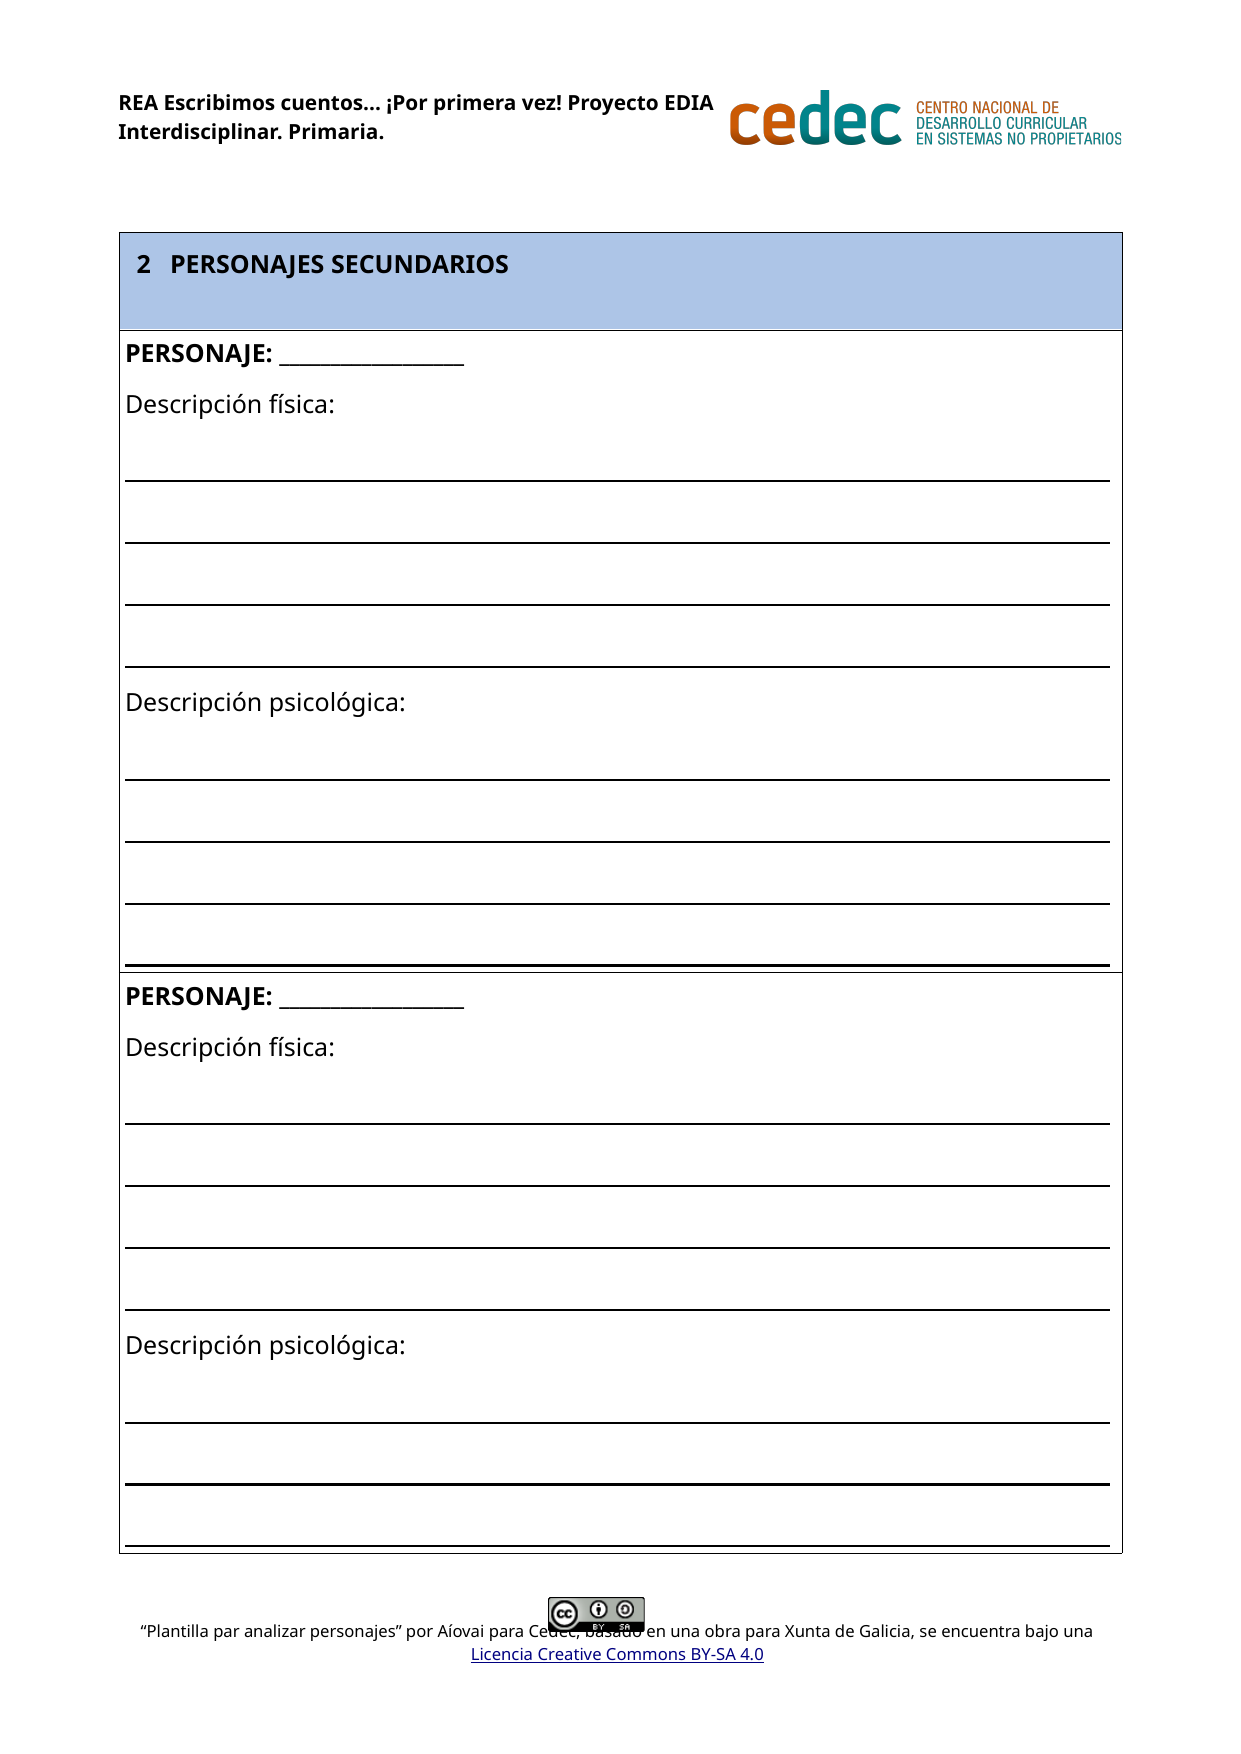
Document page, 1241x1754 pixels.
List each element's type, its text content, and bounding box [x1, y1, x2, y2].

picture [548, 1597, 645, 1632]
picture [730, 90, 1122, 145]
table_cell PERSONAJE: __________________ Descripción física: Descripción psicológica: [120, 973, 1122, 1553]
table_cell PERSONAJE: __________________ Descripción física: Descripción psicológica: [120, 331, 1122, 972]
table_header PERSONAJES SECUNDARIOS [120, 233, 1122, 329]
